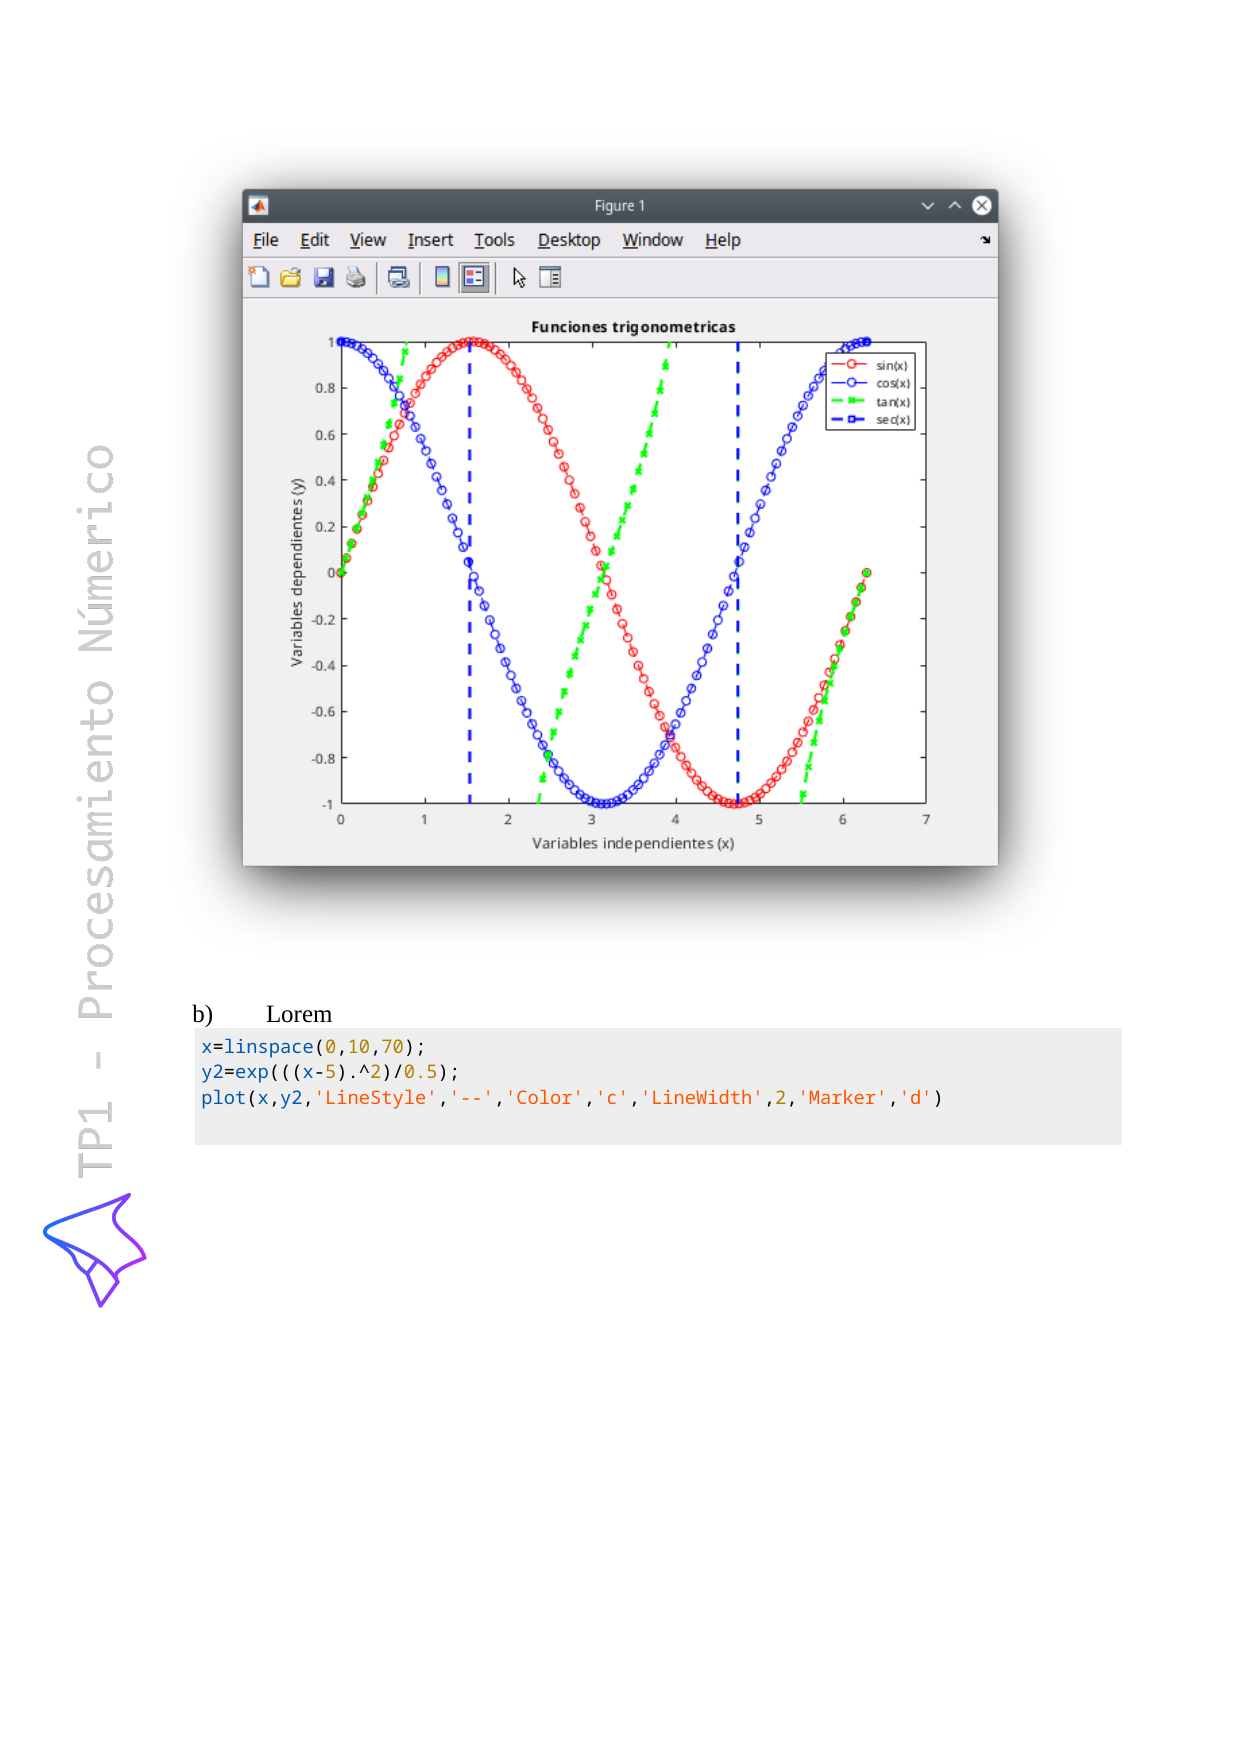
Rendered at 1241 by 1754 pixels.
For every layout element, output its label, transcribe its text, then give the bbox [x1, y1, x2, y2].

table_header [118, 1028, 195, 1145]
picture [0, 0, 1241, 1754]
list Lorem [192, 999, 1122, 1027]
table_header x=linspace(0,10,70); y2=exp(((x-5).^2)/0.5); plot(x,y2,'LineStyle','--','Color','c','LineWidth',2,'Marker','d') [195, 1028, 1122, 1145]
